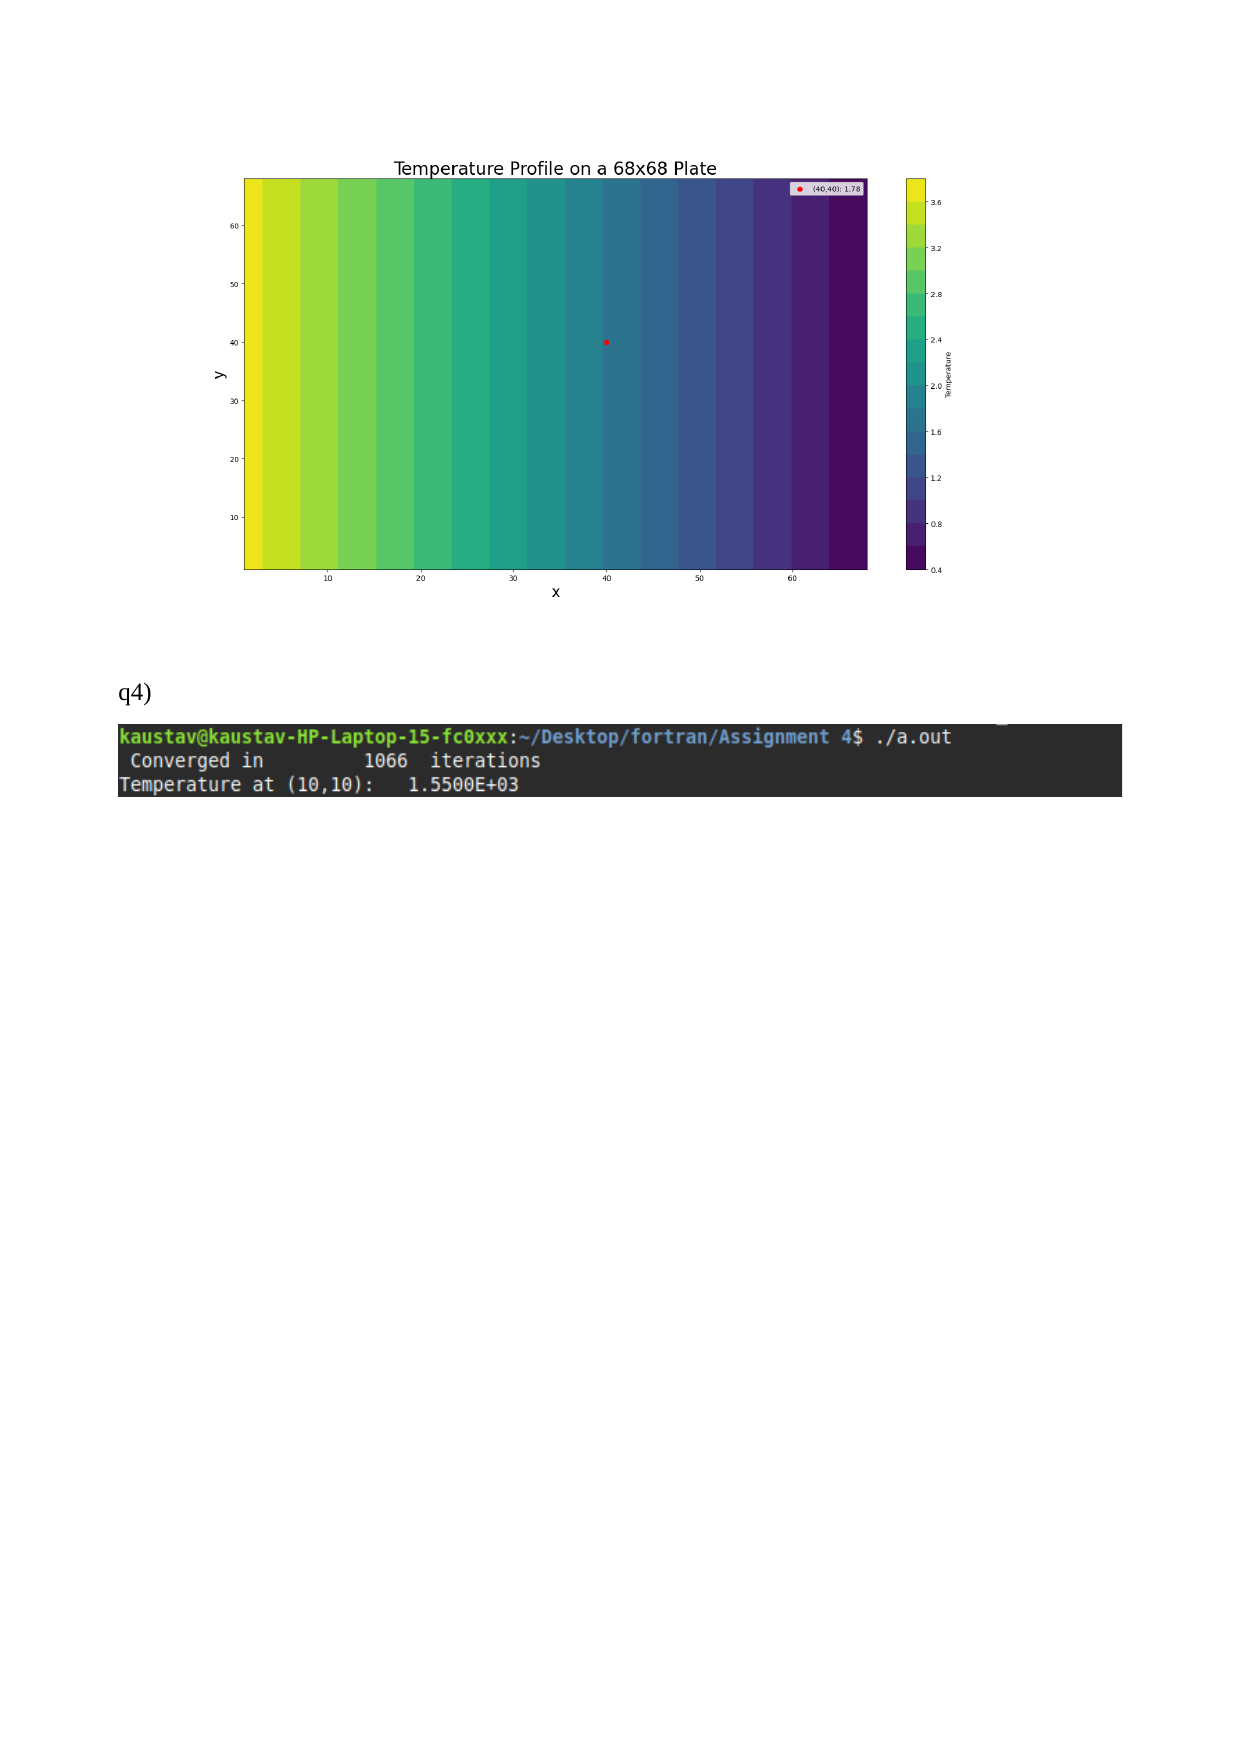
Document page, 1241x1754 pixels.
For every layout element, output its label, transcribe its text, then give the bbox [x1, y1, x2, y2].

picture [118, 724, 1123, 797]
picture [118, 118, 1123, 625]
text q4) [118, 677, 1122, 705]
